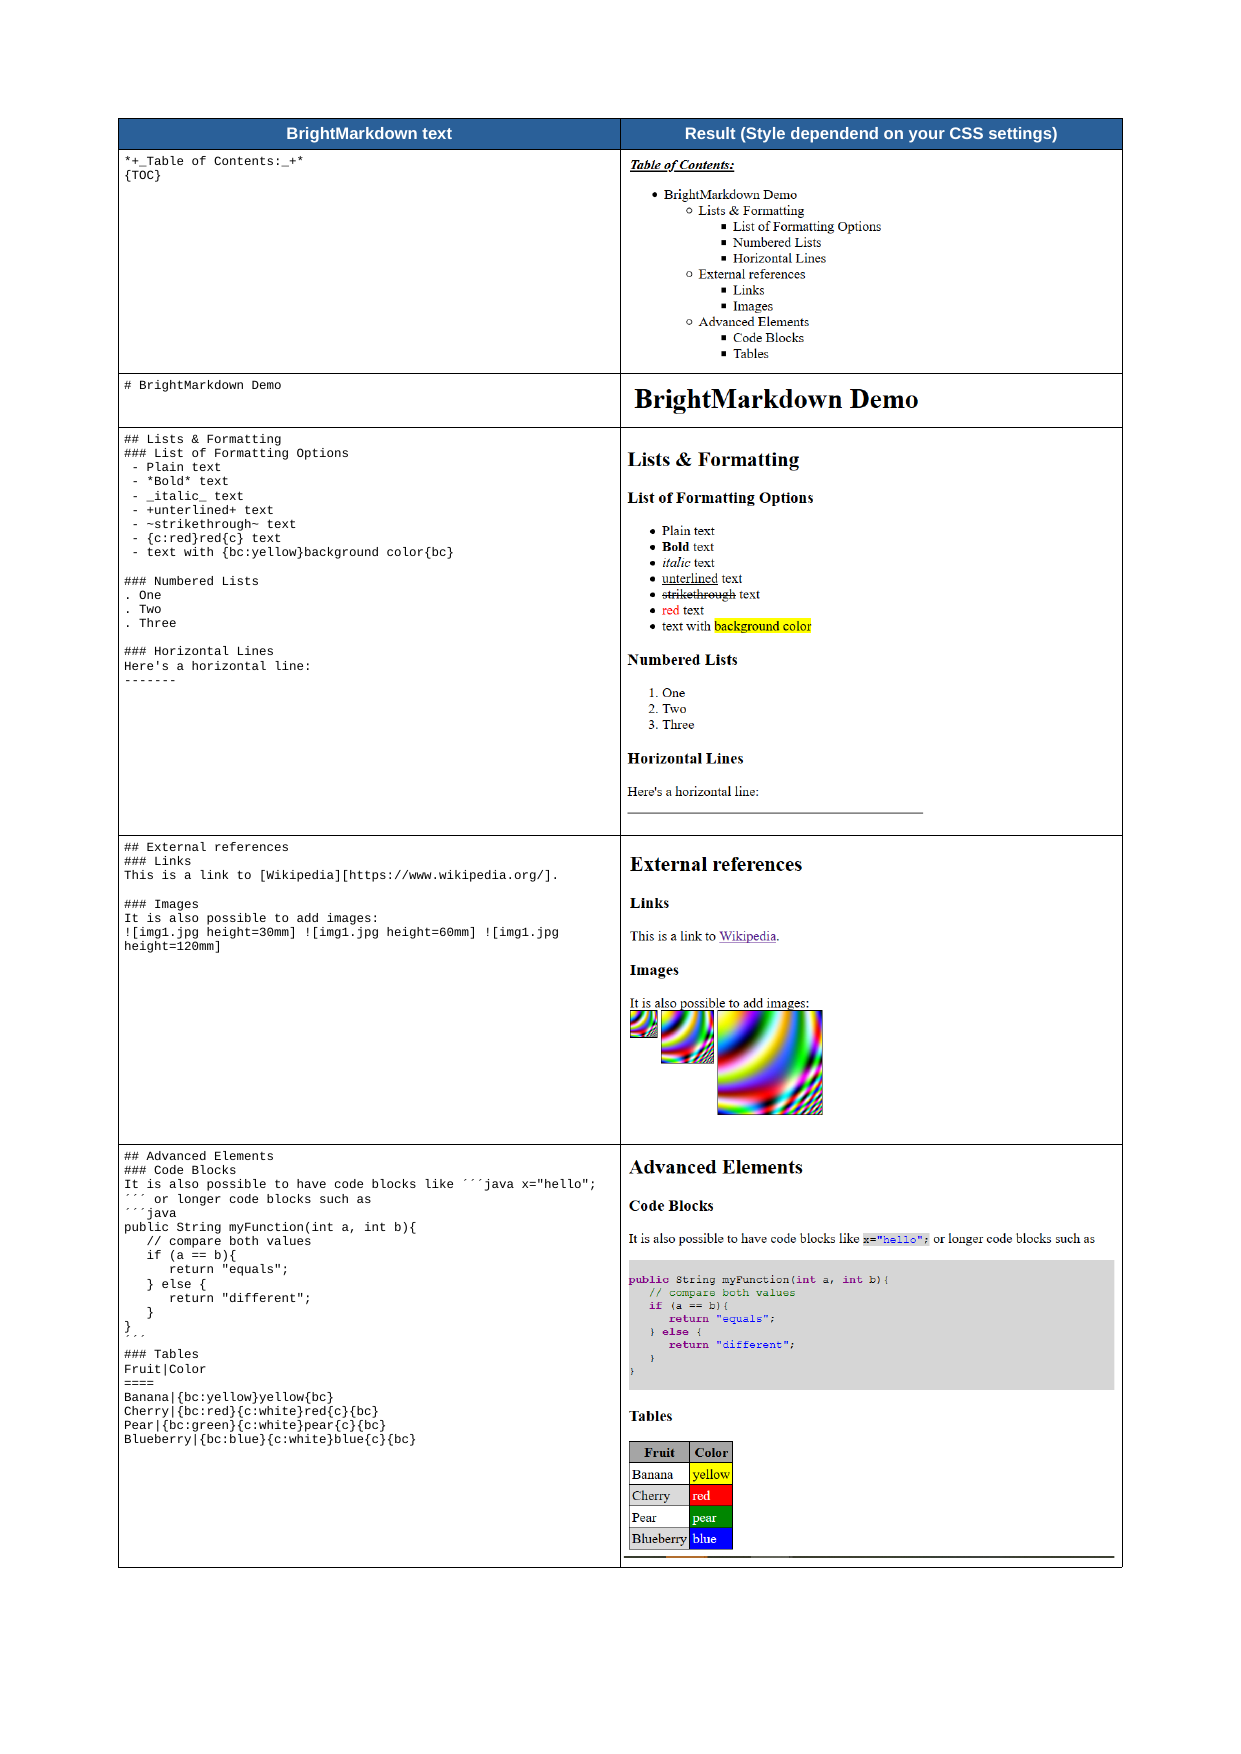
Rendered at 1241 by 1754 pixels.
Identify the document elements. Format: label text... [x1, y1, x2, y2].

table_cell ## External references ### Links This is a link to [Wikipedia][https://www.wikipedia.org/]. ### Images It is also possible to add images: ![img1.jpg height=30mm] ![img1.jpg height=60mm] ![img1.jpg height=120mm] [119, 836, 620, 1144]
table_header BrightMarkdown text [119, 119, 620, 149]
table_cell *+_Table of Contents:_+* {TOC} [119, 150, 620, 373]
picture [623, 1150, 1115, 1558]
picture [629, 381, 943, 421]
table_cell [621, 1145, 1122, 1567]
table_cell [621, 150, 1122, 373]
picture [624, 841, 885, 1128]
table_cell # BrightMarkdown Demo [119, 374, 620, 427]
table_cell ## Advanced Elements ### Code Blocks It is also possible to have code blocks like ´´´java x="hello";´´´ or longer code blocks such as ´´´java public String myFunction(int a, int b){ // compare both values if (a == b){ return "equals"; } else { return "different"; } } ´´´ ### Tables Fruit|Color ==== Banana|{bc:yellow}yellow{bc} Cherry|{bc:red}{c:white}red{c}{bc} Pear|{bc:green}{c:white}pear{c}{bc} Blueberry|{bc:blue}{c:white}blue{c}{bc} [119, 1145, 620, 1567]
table_cell ## Lists & Formatting ### List of Formatting Options - Plain text - *Bold* text - _italic_ text - +unterlined+ text - ~strikethrough~ text - {c:red}red{c} text - text with {bc:yellow}background color{bc} ### Numbered Lists . One . Two . Three ### Horizontal Lines Here's a horizontal line: ------- [119, 428, 620, 835]
picture [621, 430, 924, 828]
table_header Result (Style dependend on your CSS settings) [621, 119, 1122, 149]
table_cell [621, 428, 1122, 835]
picture [628, 153, 914, 364]
table_cell [621, 836, 1122, 1144]
table_cell [621, 374, 1122, 427]
